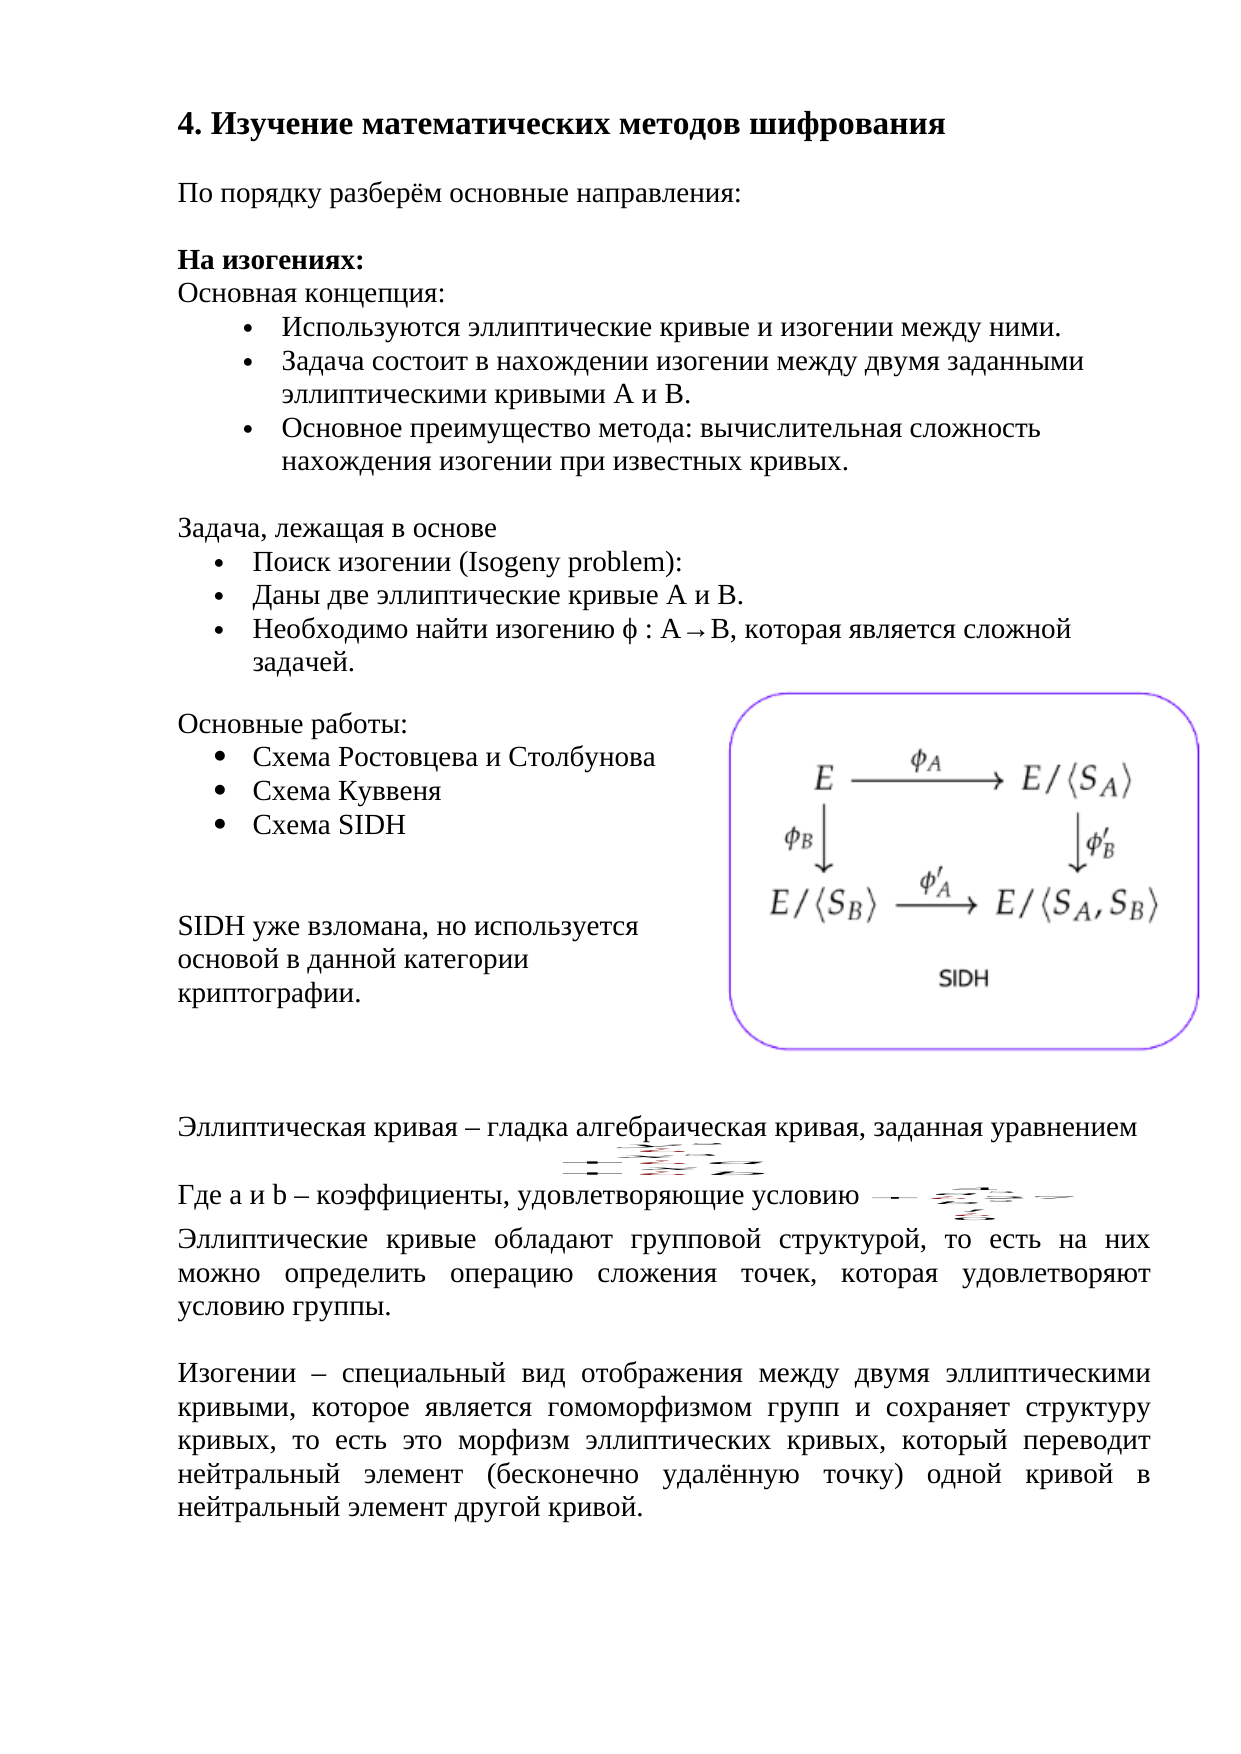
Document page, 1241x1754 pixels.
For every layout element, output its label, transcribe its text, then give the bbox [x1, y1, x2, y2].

text Задача, лежащая в основе [177, 510, 1152, 544]
list Используются эллиптические кривые и изогении между ними. [244, 309, 1152, 343]
text Эллиптическая кривая – гладка алгебраическая кривая, заданная уравнением [177, 1109, 1152, 1142]
text Основная концепция: [177, 276, 1152, 309]
list Основное преимущество метода: вычислительная сложность нахождения изогении при известных кривых. [244, 410, 1152, 477]
list Даны две эллиптические кривые A и B. [215, 577, 1152, 611]
text SIDH уже взломана, но используется основой в данной категории криптографии. [177, 908, 717, 1008]
text На изогениях: [177, 242, 1152, 276]
list Схема Ростовцева и Столбунова [215, 739, 717, 773]
text 4. Изучение математических методов шифрования [177, 103, 1152, 141]
text Изогении – специальный вид отображения между двумя эллиптическими кривыми, которое является гомоморфизмом групп и сохраняет структуру кривых, то есть это морфизм эллиптических кривых, который переводит нейтральный элемент (бесконечно удалённую точку) одной кривой в нейтральный элемент другой кривой. [177, 1355, 1152, 1523]
list Поиск изогении (Isogeny problem): [215, 544, 1152, 577]
list Схема SIDH [215, 807, 717, 841]
text Где a и b – коэффициенты, удовлетворяющие условию [177, 1177, 1152, 1221]
list Необходимо найти изогению ϕ : A→B, которая является сложной задачей. [215, 611, 1152, 678]
list Схема Куввеня [215, 773, 717, 807]
text Основные работы: [177, 706, 717, 739]
text По порядку разберём основные направления: [177, 175, 1152, 208]
text Эллиптические кривые обладают групповой структурой, то есть на них можно определить операцию сложения точек, которая удовлетворяют условию группы. [177, 1221, 1152, 1322]
list Задача состоит в нахождении изогении между двумя заданными эллиптическими кривыми A и B. [244, 343, 1152, 410]
